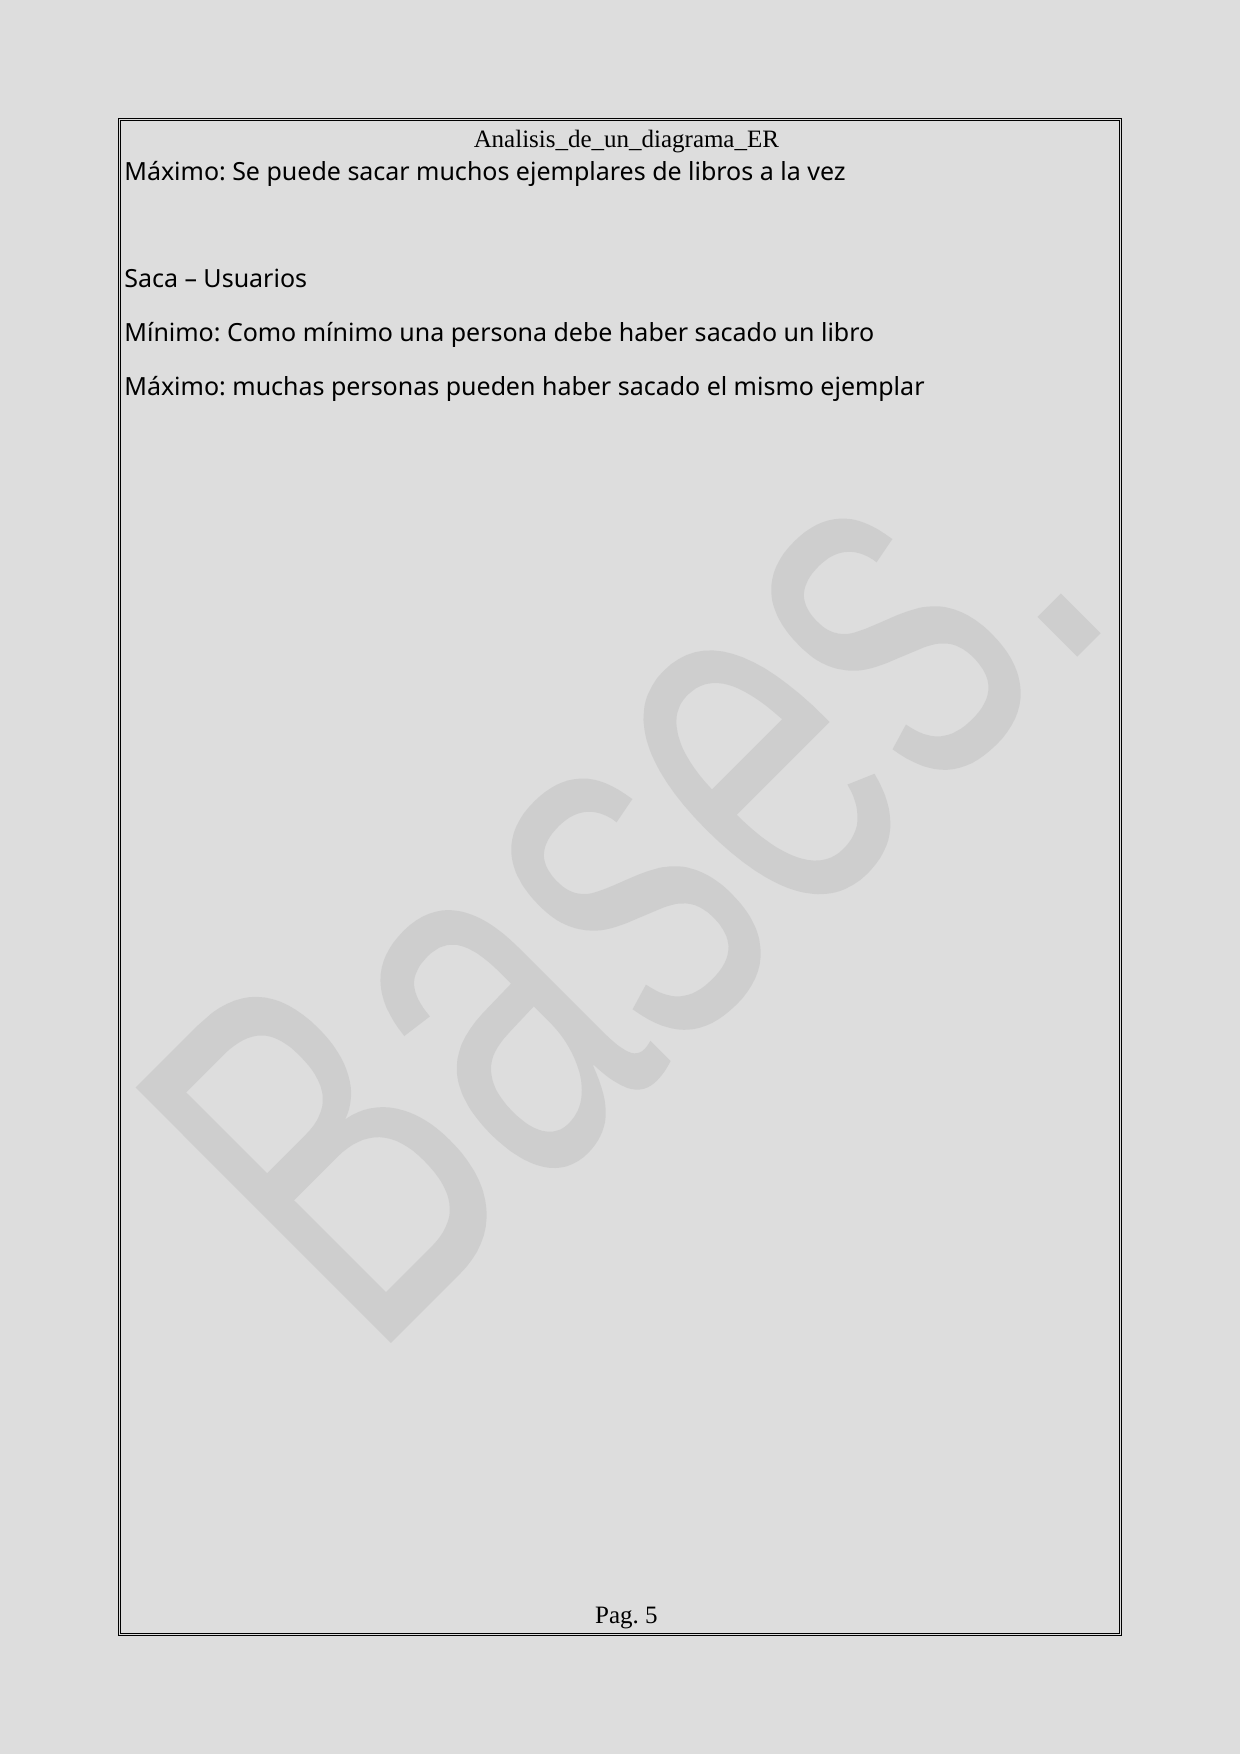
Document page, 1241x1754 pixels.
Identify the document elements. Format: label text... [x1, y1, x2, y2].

text Mínimo: Como mínimo una persona debe haber sacado un libro [124, 315, 1116, 349]
text Máximo: muchas personas pueden haber sacado el mismo ejemplar [124, 369, 1116, 403]
text Máximo: Se puede sacar muchos ejemplares de libros a la vez [124, 154, 1116, 188]
text Saca – Usuarios [124, 261, 1116, 295]
